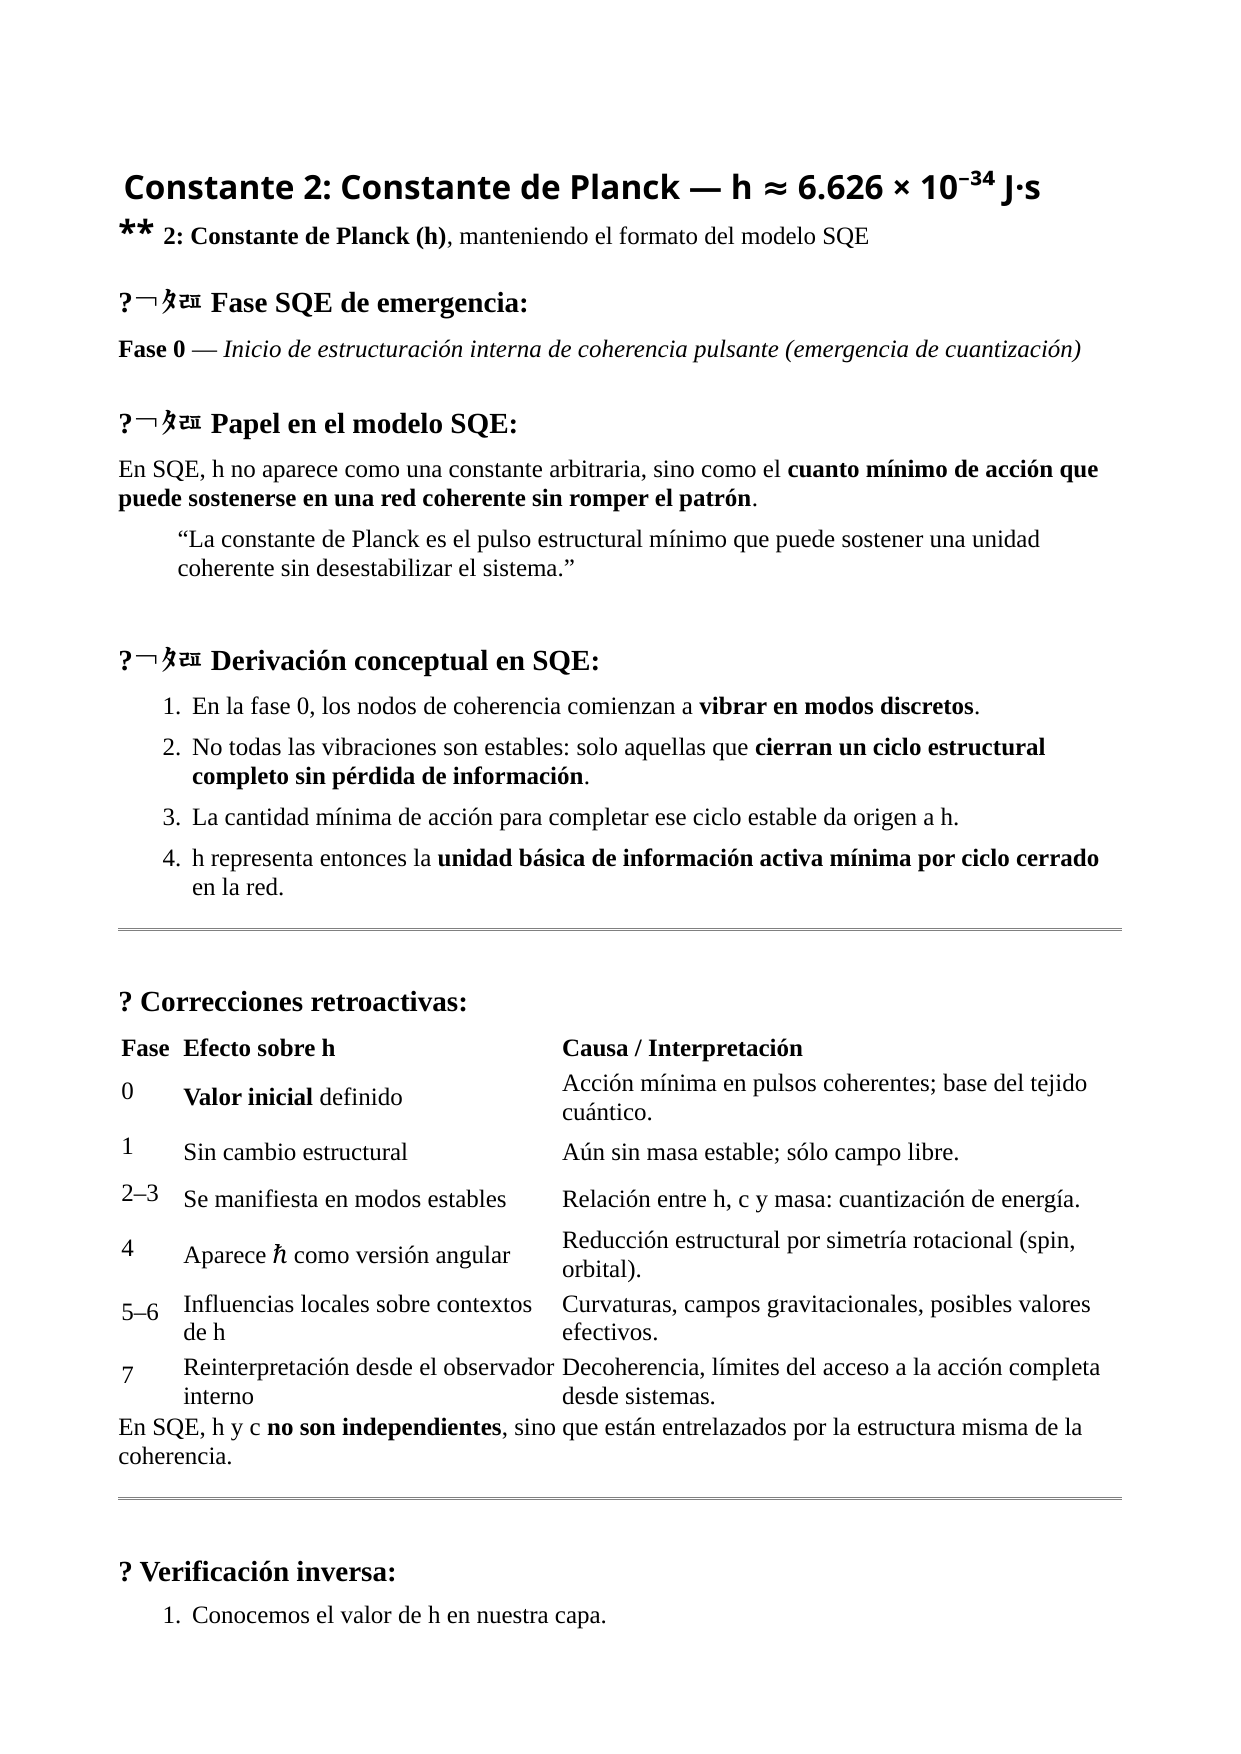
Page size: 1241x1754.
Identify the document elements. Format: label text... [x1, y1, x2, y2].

table_cell Se manifiesta en modos estables [180, 1175, 559, 1222]
text En SQE, h no aparece como una constante arbitraria, sino como el cuanto mínimo de acción que puede sostenerse en una red coherente sin romper el patrón. [118, 454, 1122, 512]
list h representa entonces la unidad básica de información activa mínima por ciclo cerrado en la red. [162, 843, 1122, 901]
table_cell Relación entre h, c y masa: cuantización de energía. [559, 1175, 1122, 1222]
table_header Causa / Interpretación [559, 1030, 1122, 1065]
table_cell Valor inicial definido [180, 1065, 559, 1128]
table_cell 5–6 [118, 1286, 180, 1349]
table_cell Influencias locales sobre contextos de h [180, 1286, 559, 1349]
table_cell Decoherencia, límites del acceso a la acción completa desde sistemas. [559, 1349, 1122, 1412]
list Conocemos el valor de h en nuestra capa. [162, 1600, 1122, 1628]
subtitle Constante 2: Constante de Planck — h ≈ 6.626 × 10⁻³⁴ J·s [118, 163, 1122, 209]
table_cell 0 [118, 1065, 180, 1128]
text En SQE, h y c no son independientes, sino que están entrelazados por la estructura misma de la coherencia. [118, 1412, 1122, 1470]
table_cell Aparece ℏ como versión angular [180, 1223, 559, 1286]
list En la fase 0, los nodos de coherencia comienzan a vibrar en modos discretos. [162, 691, 1122, 719]
text Fase 0 — Inicio de estructuración interna de coherencia pulsante (emergencia de cuantización) [118, 334, 1122, 362]
text “La constante de Planck es el pulso estructural mínimo que puede sostener una unidad coherente sin desestabilizar el sistema.” [177, 524, 1063, 582]
table_cell Sin cambio estructural [180, 1128, 559, 1175]
table_header Fase [118, 1030, 180, 1065]
table_cell 7 [118, 1349, 180, 1412]
table_cell Reducción estructural por simetría rotacional (spin, orbital). [559, 1223, 1122, 1286]
list La cantidad mínima de acción para completar ese ciclo estable da origen a h. [162, 802, 1122, 831]
table_cell Acción mínima en pulsos coherentes; base del tejido cuántico. [559, 1065, 1122, 1128]
table_cell Reinterpretación desde el observador interno [180, 1349, 559, 1412]
table_cell Aún sin masa estable; sólo campo libre. [559, 1128, 1122, 1175]
subtitle ? Correcciones retroactivas: [118, 984, 1122, 1018]
table_cell 1 [118, 1128, 180, 1175]
text ** 2: Constante de Planck (h), manteniendo el formato del modelo SQE [118, 209, 1122, 254]
table_header Efecto sobre h [180, 1030, 559, 1065]
subtitle ?￢ﾀﾯPapel en el modelo SQE: [118, 400, 1122, 442]
table_cell Curvaturas, campos gravitacionales, posibles valores efectivos. [559, 1286, 1122, 1349]
subtitle ?￢ﾀﾯFase SQE de emergencia: [118, 279, 1122, 321]
table_cell 4 [118, 1223, 180, 1286]
subtitle ? Verificación inversa: [118, 1554, 1122, 1587]
subtitle ?￢ﾀﾯDerivación conceptual en SQE: [118, 636, 1122, 678]
table_cell 2–3 [118, 1175, 180, 1222]
list No todas las vibraciones son estables: solo aquellas que cierran un ciclo estructural completo sin pérdida de información. [162, 732, 1122, 789]
